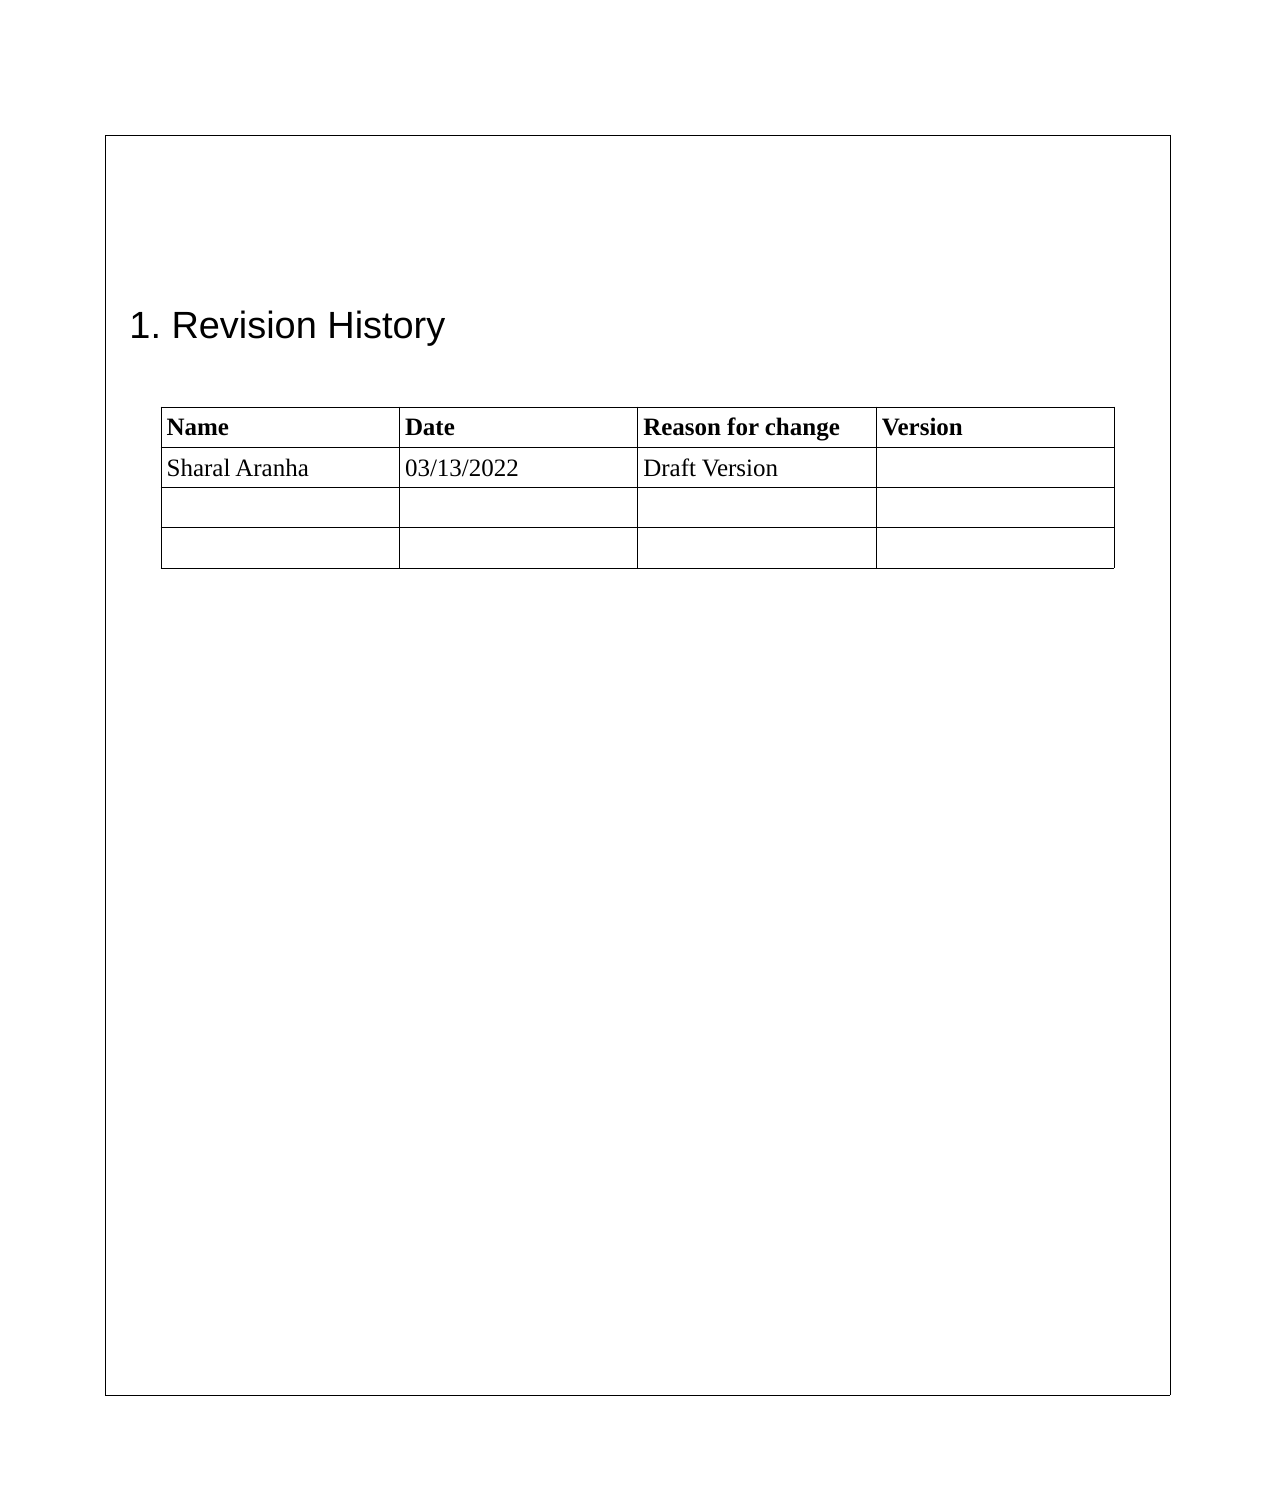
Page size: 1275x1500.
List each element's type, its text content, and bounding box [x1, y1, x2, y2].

table_cell 03/13/2022 [400, 448, 637, 487]
subtitle 1. Revision History [108, 303, 1167, 346]
table_cell Draft Version [638, 448, 876, 487]
table_cell [162, 528, 399, 568]
table_cell [638, 488, 876, 527]
table_cell [400, 528, 637, 568]
table_cell [877, 528, 1114, 568]
table_cell Sharal Aranha [162, 448, 399, 487]
table_cell [162, 488, 399, 527]
table_header Date [400, 408, 637, 447]
table_header Name [162, 408, 399, 447]
table_cell [877, 488, 1114, 527]
table_header Version [877, 408, 1114, 447]
table_cell [638, 528, 876, 568]
table_header Reason for change [638, 408, 876, 447]
table_cell [400, 488, 637, 527]
table_cell [877, 448, 1114, 487]
